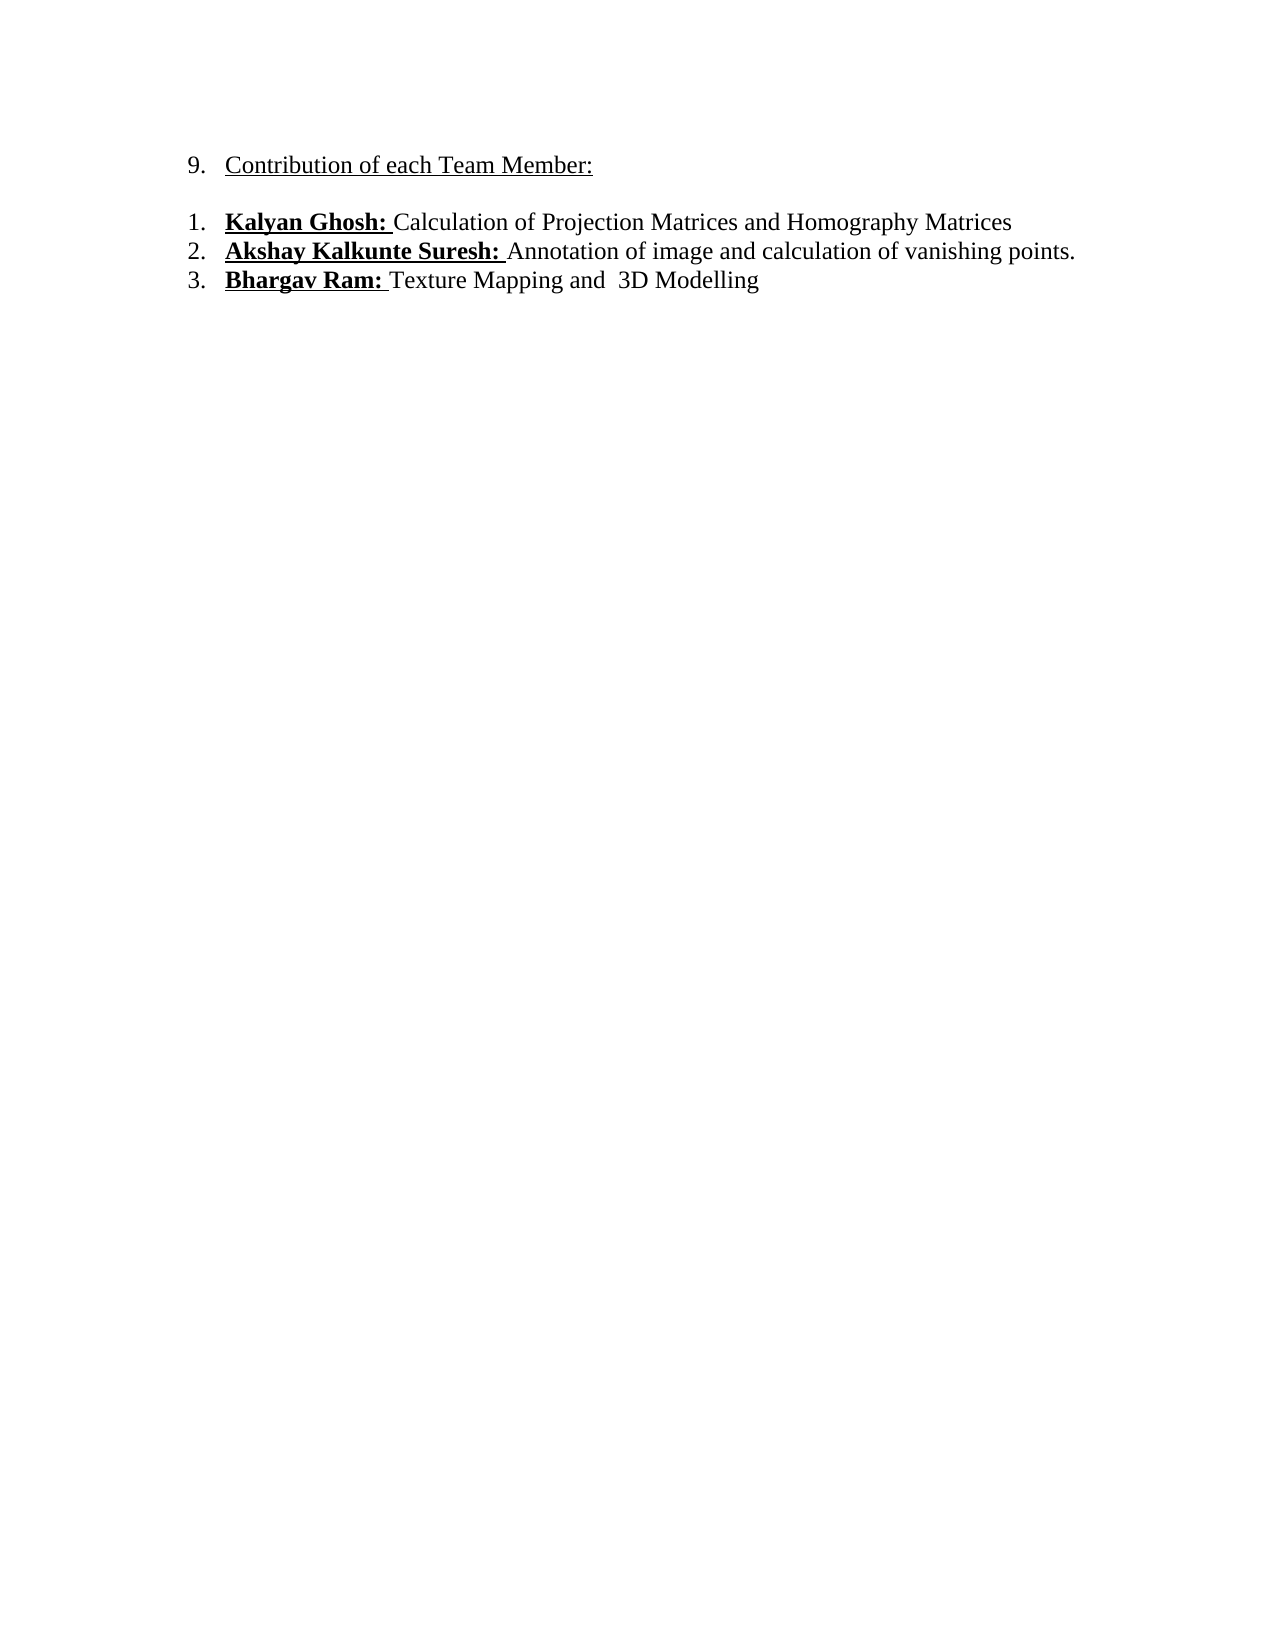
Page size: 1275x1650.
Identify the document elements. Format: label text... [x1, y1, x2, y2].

list Bhargav Ram: Texture Mapping and 3D Modelling [187, 265, 1125, 294]
list Contribution of each Team Member: [187, 150, 1125, 179]
list Akshay Kalkunte Suresh: Annotation of image and calculation of vanishing points. [187, 236, 1125, 265]
list Kalyan Ghosh: Calculation of Projection Matrices and Homography Matrices [187, 207, 1125, 236]
